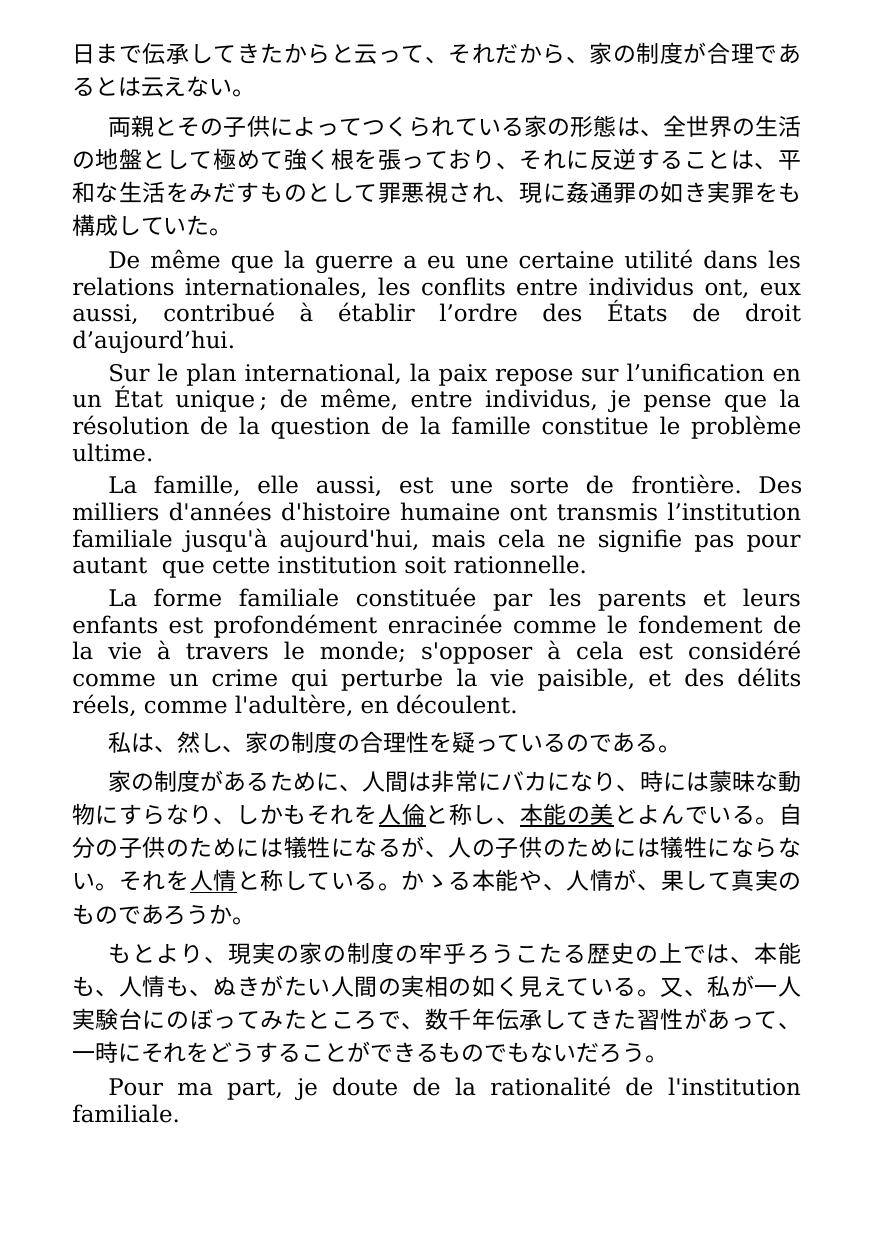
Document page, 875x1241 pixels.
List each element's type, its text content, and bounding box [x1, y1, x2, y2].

text もとより、現実の家の制度の牢乎ろうこたる歴史の上では、本能も、人情も、ぬきがたい人間の実相の如く見えている。又、私が一人実験台にのぼってみたところで、数千年伝承してきた習性があって、一時にそれをどうすることができるものでもないだろう。 [72, 936, 802, 1068]
text 両親とその子供によってつくられている家の形態は、全世界の生活の地盤として極めて強く根を張っており、それに反逆することは、平和な生活をみだすものとして罪悪視され、現に姦通罪の如き実罪をも構成していた。 [72, 108, 802, 241]
text Pour ma part, je doute de la rationalité de l'institution familiale. [72, 1074, 802, 1128]
text De même que la guerre a eu une certaine utilité dans les relations internationales, les conflits entre individus ont, eux aussi, contribué à établir l’ordre des États de droit d’aujourd’hui. [72, 247, 802, 354]
text Sur le plan international, la paix repose sur l’unification en un État unique ; de même, entre individus, je pense que la résolution de la question de la famille constitue le problème ultime. [72, 360, 802, 467]
text 家の制度があるために、人間は非常にバカになり、時には蒙昧な動物にすらなり、しかもそれを人倫と称し、本能の美とよんでいる。自分の子供のためには犠牲になるが、人の子供のためには犠牲にならない。それを人情と称している。かゝる本能や、人情が、果して真実のものであろうか。 [72, 763, 802, 930]
text La famille, elle aussi, est une sorte de frontière. Des milliers d'années d'histoire humaine ont transmis l’institution familiale jusqu'à aujourd'hui, mais cela ne signifie pas pour autant que cette institution soit rationnelle. [72, 472, 802, 579]
text 私は、然し、家の制度の合理性を疑っているのである。 [72, 724, 802, 758]
text 日まで伝承してきたからと云って、それだから、家の制度が合理であるとは云えない。 [72, 36, 802, 102]
text La forme familiale constituée par les parents et leurs enfants est profondément enracinée comme le fondement de la vie à travers le monde; s'opposer à cela est considéré comme un crime qui perturbe la vie paisible, et des délits réels, comme l'adultère, en découlent. [72, 585, 802, 718]
